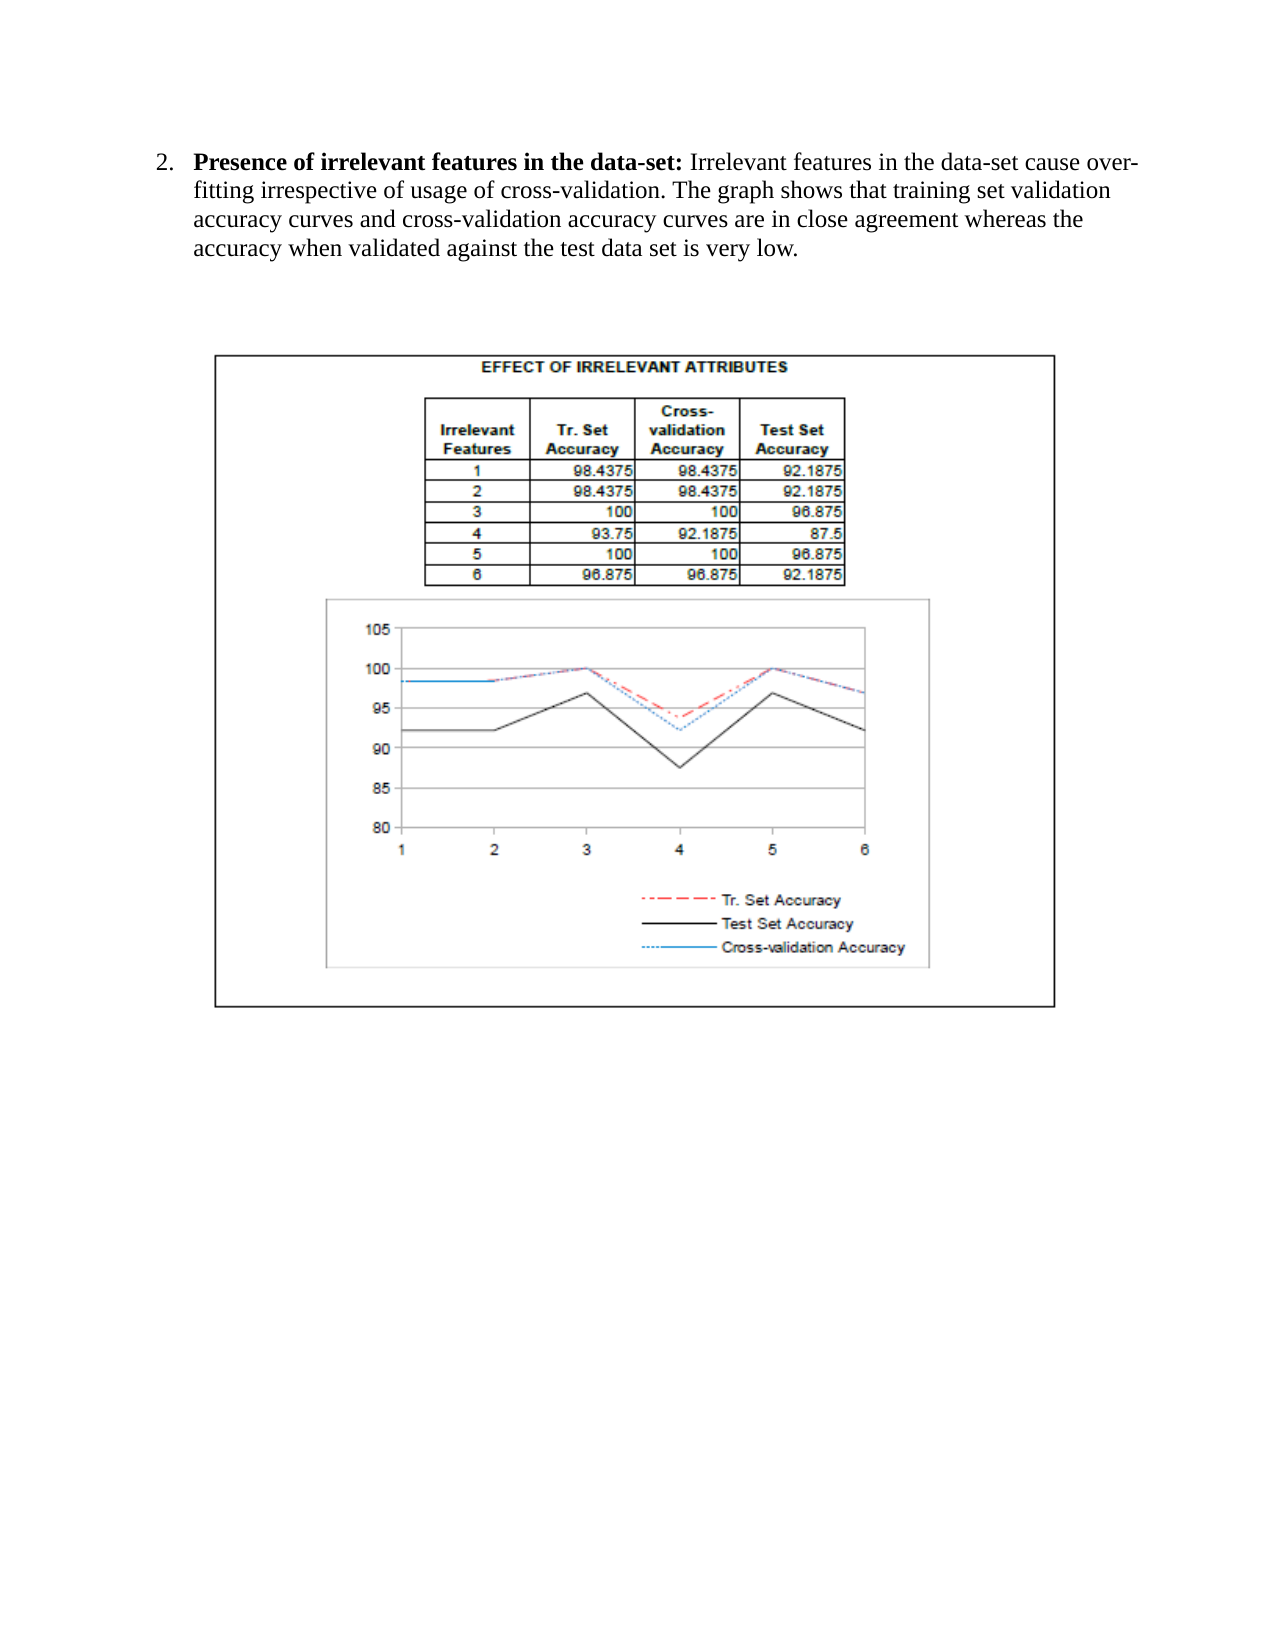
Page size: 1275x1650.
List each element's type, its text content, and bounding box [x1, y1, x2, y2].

list Presence of irrelevant features in the data-set: Irrelevant features in the data-set cause over-fitting irrespective of usage of cross-validation. The graph shows that training set validation accuracy curves and cross-validation accuracy curves are in close agreement whereas the accuracy when validated against the test data set is very low. [156, 147, 1157, 262]
